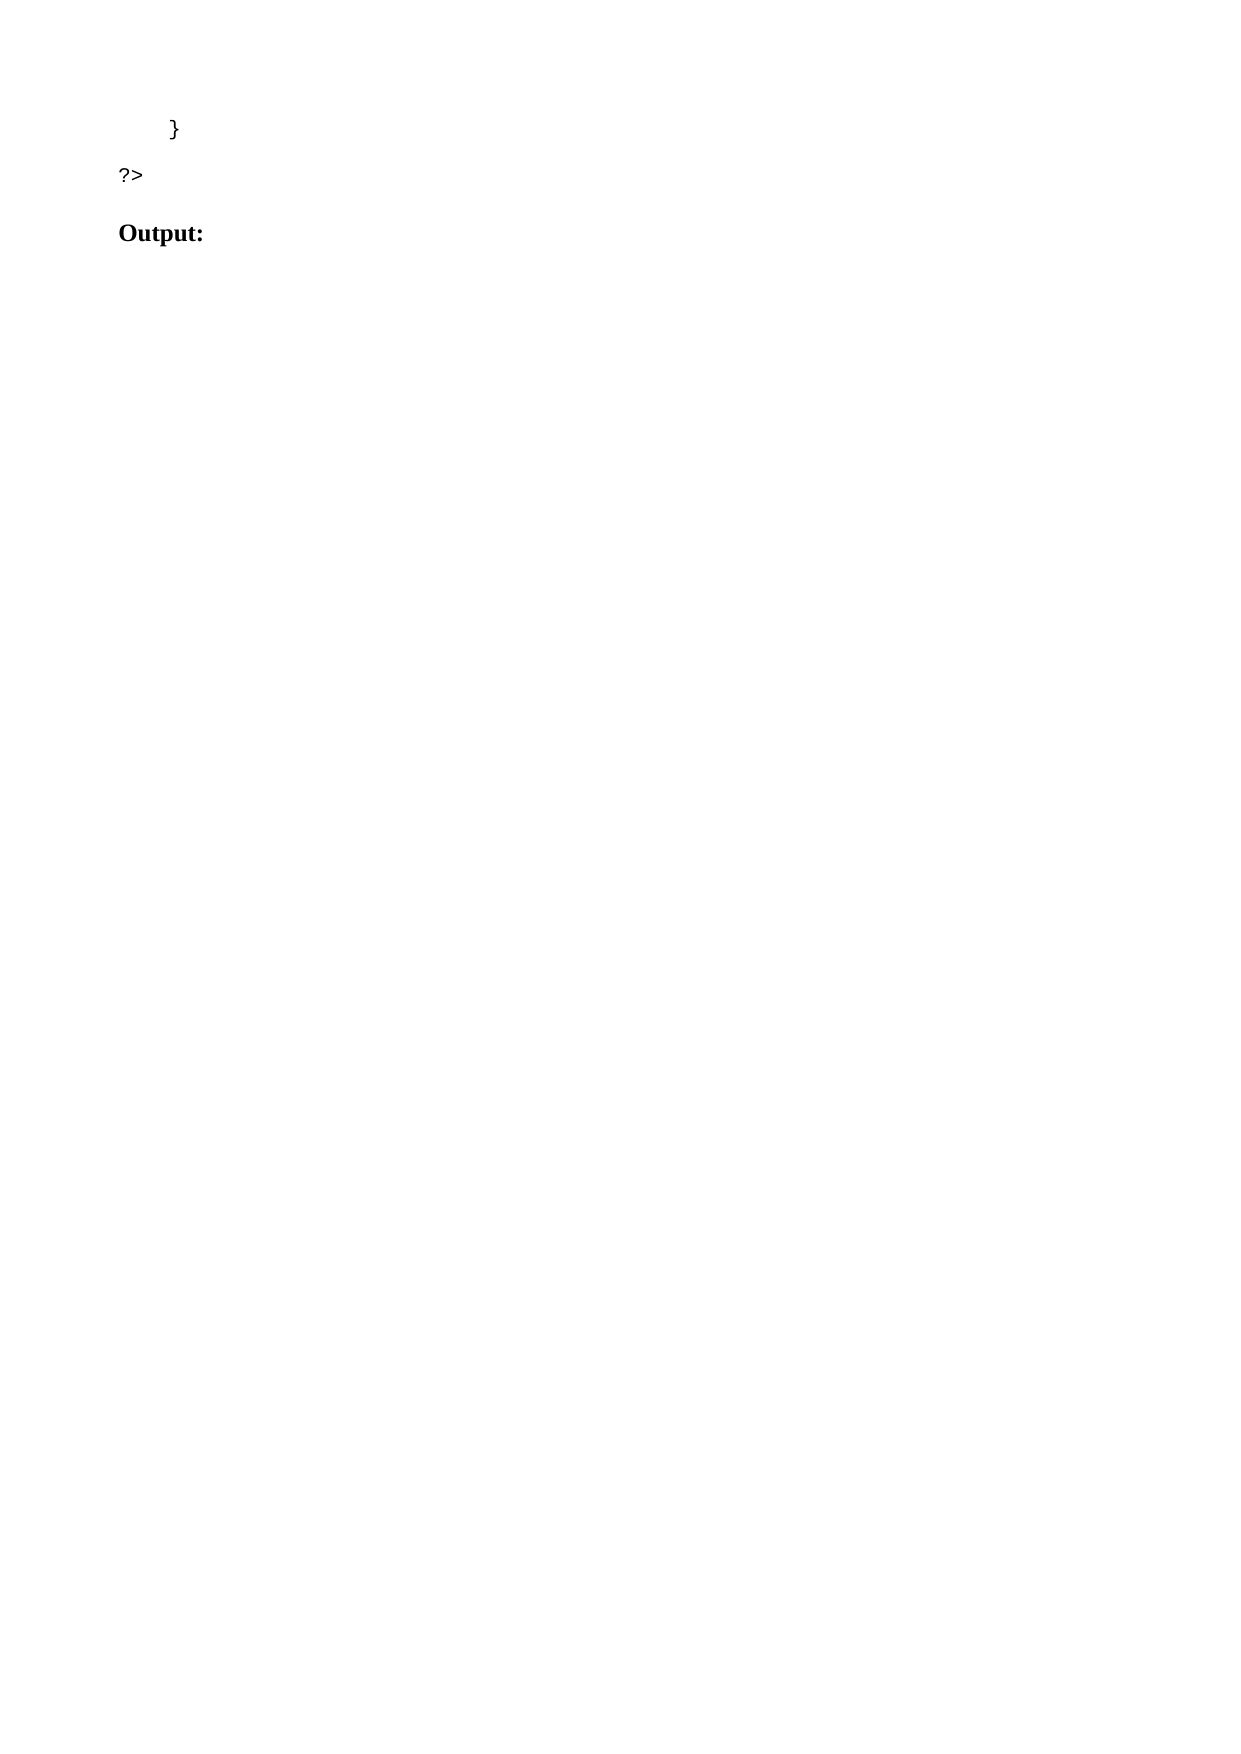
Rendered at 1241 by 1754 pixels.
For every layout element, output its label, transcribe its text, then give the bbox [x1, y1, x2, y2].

text Output: [118, 218, 1122, 247]
text ?> [118, 165, 1122, 189]
text } [118, 118, 1122, 142]
